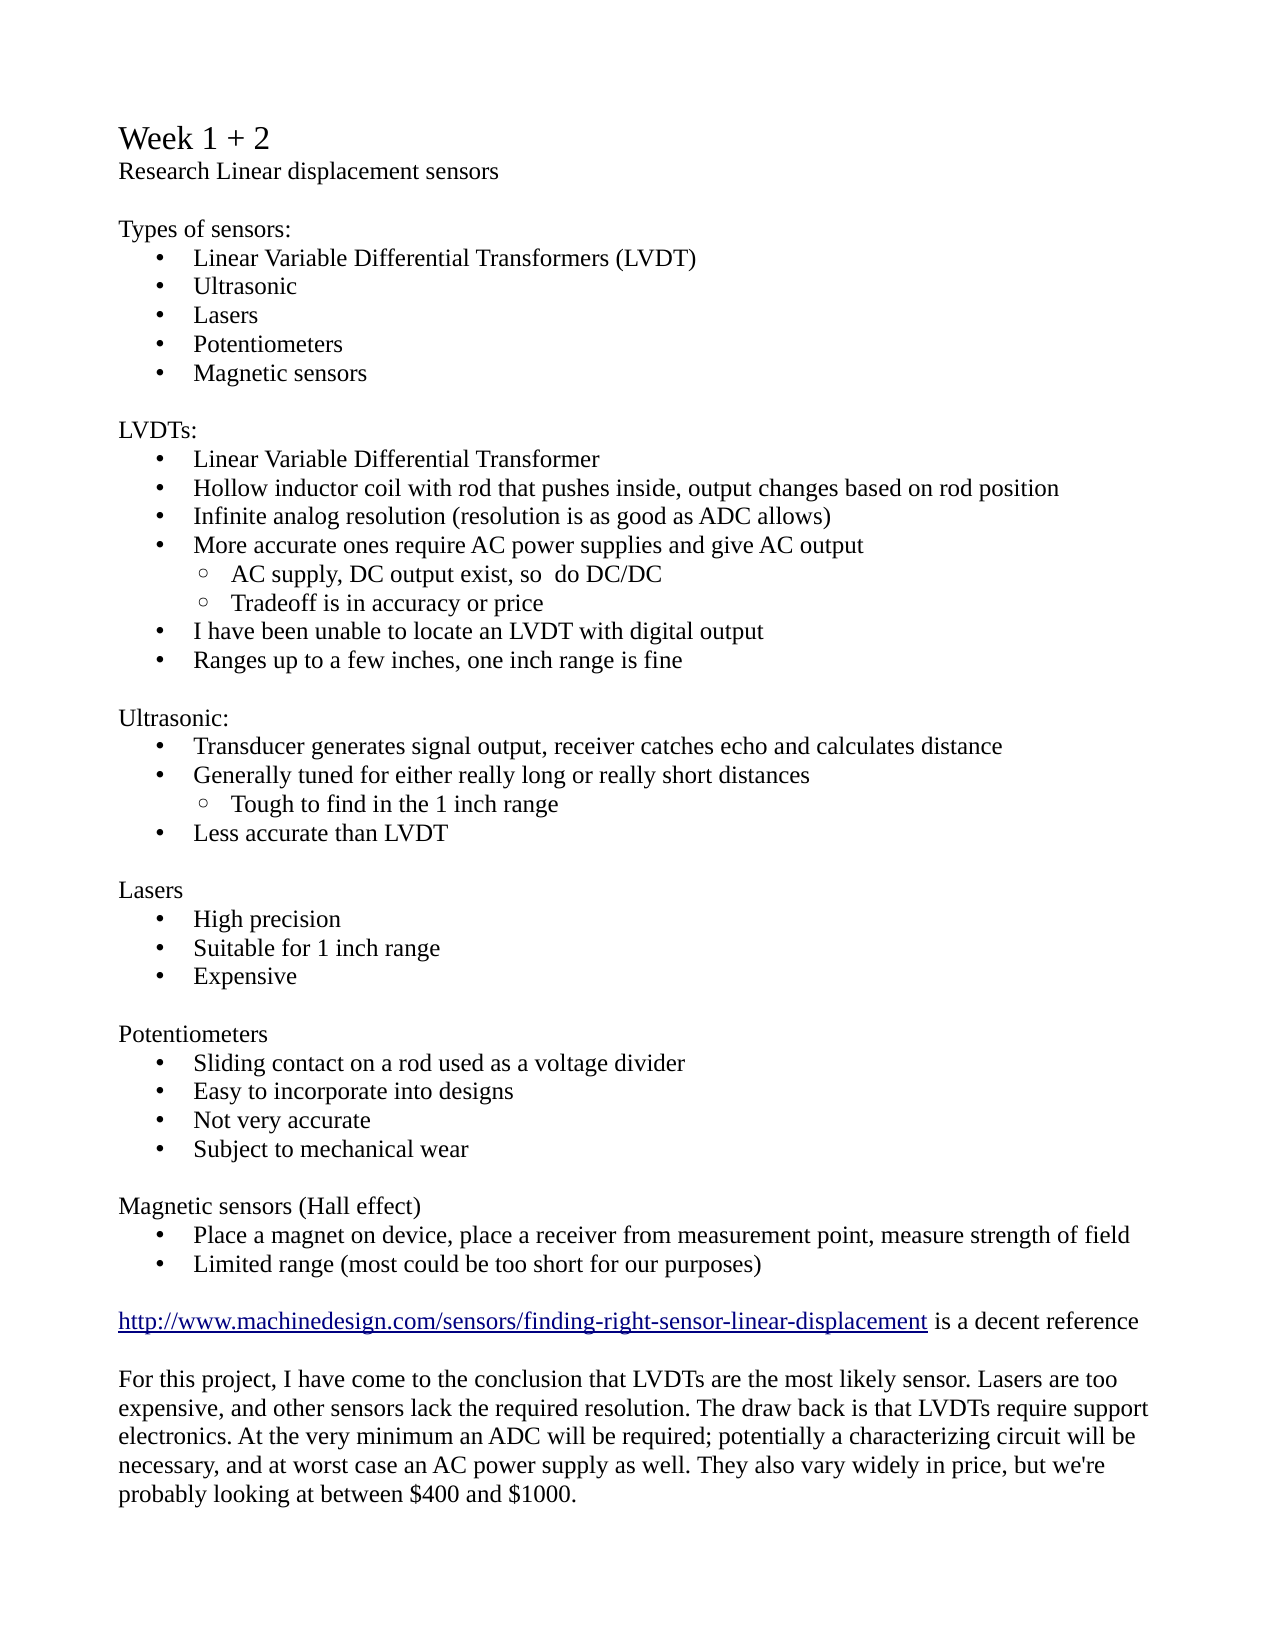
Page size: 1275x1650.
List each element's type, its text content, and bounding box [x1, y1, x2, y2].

text Research Linear displacement sensors [118, 156, 1157, 185]
list Linear Variable Differential Transformer [156, 444, 1157, 473]
list Tough to find in the 1 inch range [193, 789, 1157, 818]
list Generally tuned for either really long or really short distances [156, 760, 1157, 789]
list AC supply, DC output exist, so do DC/DC [193, 559, 1157, 588]
list Ultrasonic [156, 271, 1157, 300]
list Suitable for 1 inch range [156, 933, 1157, 961]
list Expensive [156, 961, 1157, 990]
text http://www.machinedesign.com/sensors/finding-right-sensor-linear-displacement is a decent reference [118, 1306, 1157, 1335]
text For this project, I have come to the conclusion that LVDTs are the most likely sensor. Lasers are too expensive, and other sensors lack the required resolution. The draw back is that LVDTs require support electronics. At the very minimum an ADC will be required; potentially a characterizing circuit will be necessary, and at worst case an AC power supply as well. They also vary widely in price, but we're probably looking at between $400 and $1000. [118, 1364, 1157, 1508]
list High precision [156, 904, 1157, 933]
text Lasers [118, 875, 1157, 904]
list More accurate ones require AC power supplies and give AC output [156, 530, 1157, 559]
list Tradeoff is in accuracy or price [193, 588, 1157, 616]
text LVDTs: [118, 415, 1157, 444]
list Place a magnet on device, place a receiver from measurement point, measure strength of field [156, 1220, 1157, 1249]
list Linear Variable Differential Transformers (LVDT) [156, 243, 1157, 271]
text Week 1 + 2 [118, 118, 1157, 156]
list Magnetic sensors [156, 358, 1157, 386]
list I have been unable to locate an LVDT with digital output [156, 616, 1157, 645]
list Not very accurate [156, 1105, 1157, 1134]
list Infinite analog resolution (resolution is as good as ADC allows) [156, 501, 1157, 530]
list Lasers [156, 300, 1157, 329]
text Magnetic sensors (Hall effect) [118, 1191, 1157, 1220]
list Subject to mechanical wear [156, 1134, 1157, 1163]
list Less accurate than LVDT [156, 818, 1157, 846]
list Ranges up to a few inches, one inch range is fine [156, 645, 1157, 674]
list Potentiometers [156, 329, 1157, 358]
list Easy to incorporate into designs [156, 1076, 1157, 1105]
list Sliding contact on a rod used as a voltage divider [156, 1048, 1157, 1076]
list Hollow inductor coil with rod that pushes inside, output changes based on rod position [156, 473, 1157, 501]
text Ultrasonic: [118, 703, 1157, 731]
text Potentiometers [118, 1019, 1157, 1048]
list Limited range (most could be too short for our purposes) [156, 1249, 1157, 1278]
list Transducer generates signal output, receiver catches echo and calculates distance [156, 731, 1157, 760]
text Types of sensors: [118, 214, 1157, 243]
